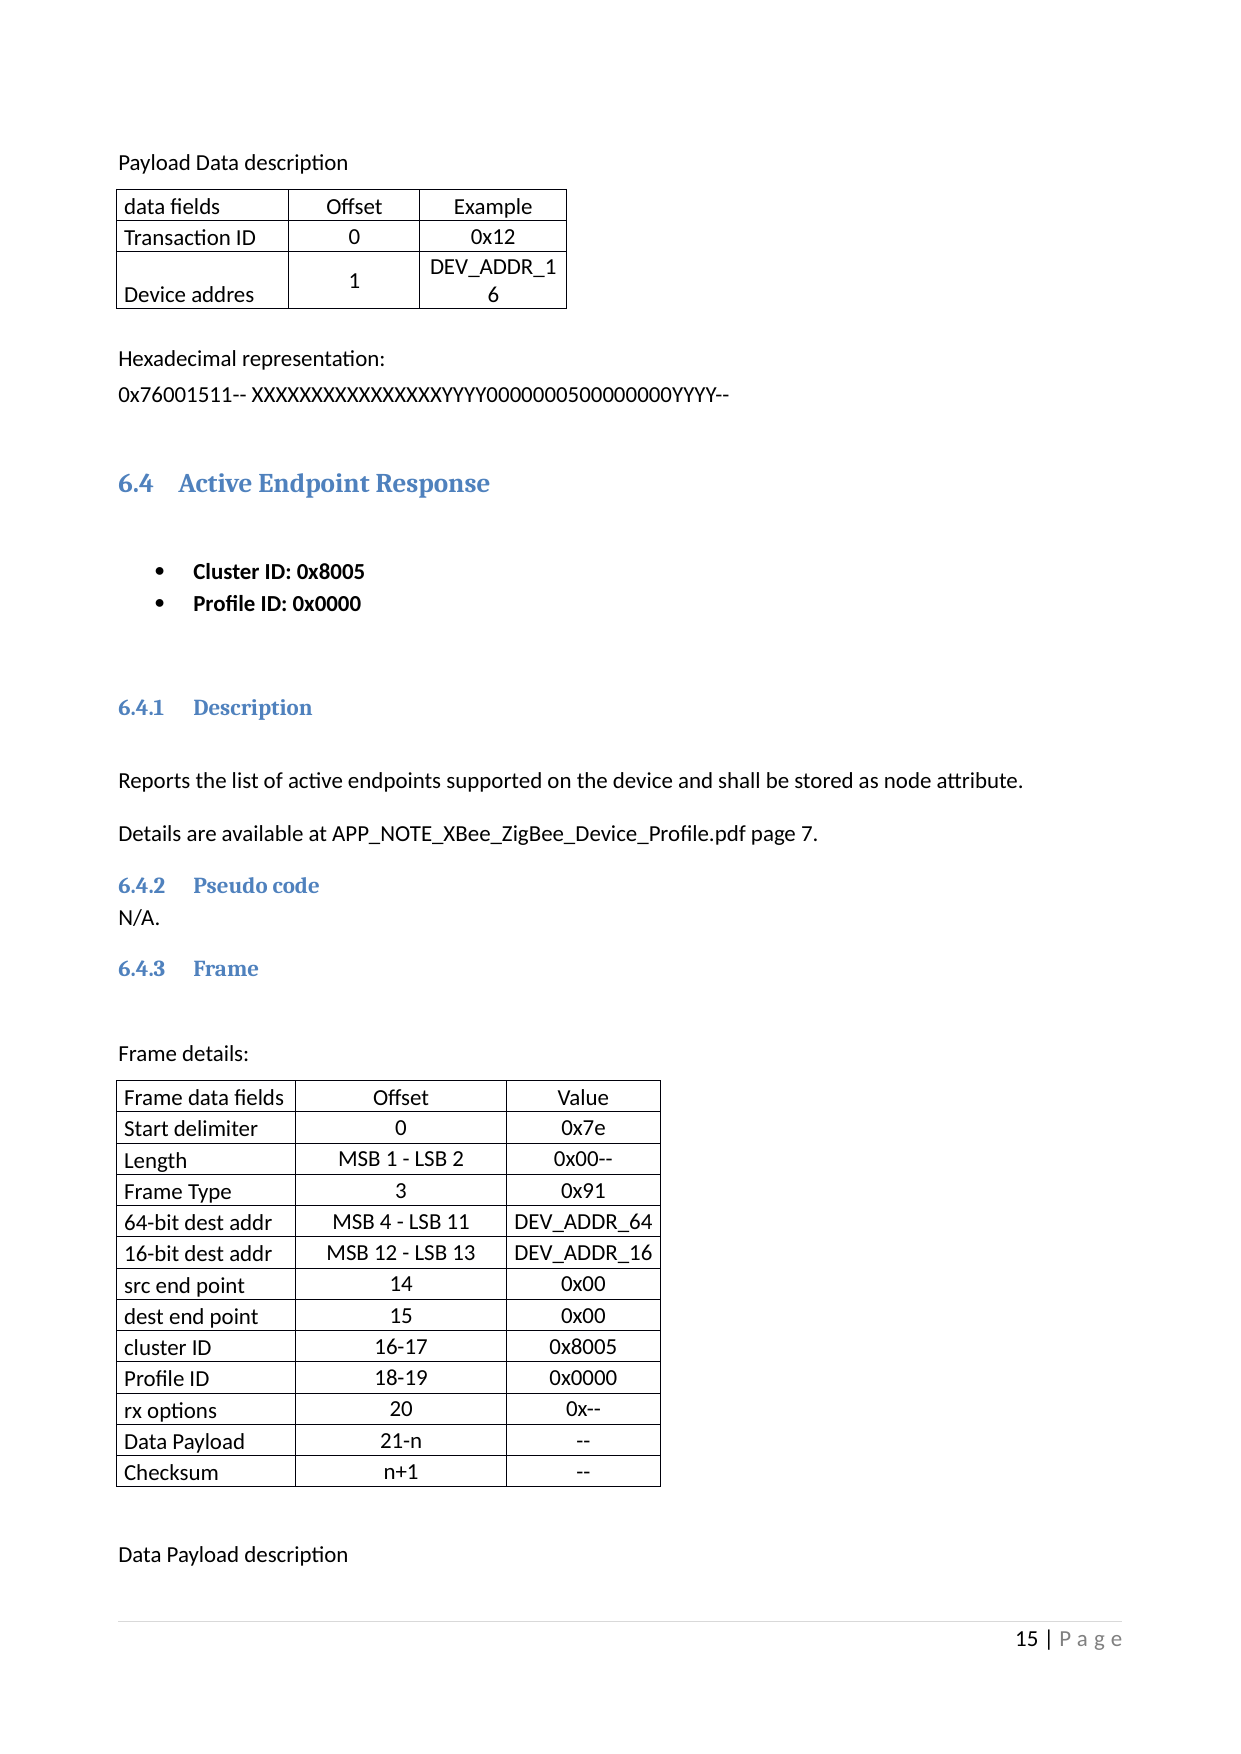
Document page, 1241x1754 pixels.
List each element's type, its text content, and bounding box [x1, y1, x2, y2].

table_cell 20 [296, 1394, 506, 1424]
text Reports the list of active endpoints supported on the device and shall be stored as node attribute. [118, 766, 1122, 794]
table_header Value [507, 1081, 660, 1111]
text N/A. [118, 903, 1122, 931]
text Details are available at APP_NOTE_XBee_ZigBee_Device_Profile.pdf page 7. [118, 819, 1122, 847]
table_cell 21-n [296, 1425, 506, 1455]
table_cell Data Payload [117, 1425, 295, 1455]
table_cell 0x00-- [507, 1144, 660, 1174]
table_cell 3 [296, 1175, 506, 1205]
table_cell MSB 1 - LSB 2 [296, 1144, 506, 1174]
table_cell 16-bit dest addr [117, 1237, 295, 1267]
text Payload Data description [118, 148, 1122, 176]
table_cell Frame Type [117, 1175, 295, 1205]
subtitle Frame [118, 956, 1122, 982]
table_cell Checksum [117, 1456, 295, 1486]
text Frame details: [118, 1039, 1122, 1067]
table_header Frame data fields [117, 1081, 295, 1111]
table_cell 0x00 [507, 1300, 660, 1330]
table_cell 1 [289, 252, 419, 308]
subtitle Pseudo code [118, 872, 1122, 899]
table_cell Transaction ID [117, 221, 288, 251]
table_header Offset [296, 1081, 506, 1111]
table_cell DEV_ADDR_16 [420, 252, 566, 308]
table_cell 15 [296, 1300, 506, 1330]
table_cell 64-bit dest addr [117, 1206, 295, 1236]
table_header Offset [289, 190, 419, 220]
table_cell DEV_ADDR_64 [507, 1206, 660, 1236]
list Cluster ID: 0x8005 [156, 557, 1122, 585]
table_cell 0x-- [507, 1394, 660, 1424]
table_cell 16-17 [296, 1331, 506, 1361]
table_cell 0x91 [507, 1175, 660, 1205]
table_cell 18-19 [296, 1362, 506, 1392]
text Hexadecimal representation: [118, 344, 1122, 373]
list Profile ID: 0x0000 [156, 589, 1122, 617]
text 0x76001511-- XXXXXXXXXXXXXXXXYYYY0000000500000000YYYY-- [118, 380, 1122, 408]
table_cell Length [117, 1144, 295, 1174]
table_cell MSB 4 - LSB 11 [296, 1206, 506, 1236]
table_cell 0 [296, 1112, 506, 1142]
table_cell cluster ID [117, 1331, 295, 1361]
table_cell MSB 12 - LSB 13 [296, 1237, 506, 1267]
table_cell rx options [117, 1394, 295, 1424]
table_cell 14 [296, 1269, 506, 1299]
table_cell src end point [117, 1269, 295, 1299]
table_cell n+1 [296, 1456, 506, 1486]
table_header Example [420, 190, 566, 220]
table_cell 0x8005 [507, 1331, 660, 1361]
text Data Payload description [118, 1540, 1122, 1568]
subtitle Description [118, 695, 1122, 721]
table_cell 0x7e [507, 1112, 660, 1142]
table_cell -- [507, 1456, 660, 1486]
table_cell 0x12 [420, 221, 566, 251]
subtitle Active Endpoint Response [118, 468, 1122, 499]
table_cell Device addres [117, 252, 288, 308]
table_cell -- [507, 1425, 660, 1455]
table_cell 0x0000 [507, 1362, 660, 1392]
table_cell 0 [289, 221, 419, 251]
table_cell 0x00 [507, 1269, 660, 1299]
table_cell DEV_ADDR_16 [507, 1237, 660, 1267]
table_cell Start delimiter [117, 1112, 295, 1142]
table_header data fields [117, 190, 288, 220]
table_cell dest end point [117, 1300, 295, 1330]
table_cell Profile ID [117, 1362, 295, 1392]
